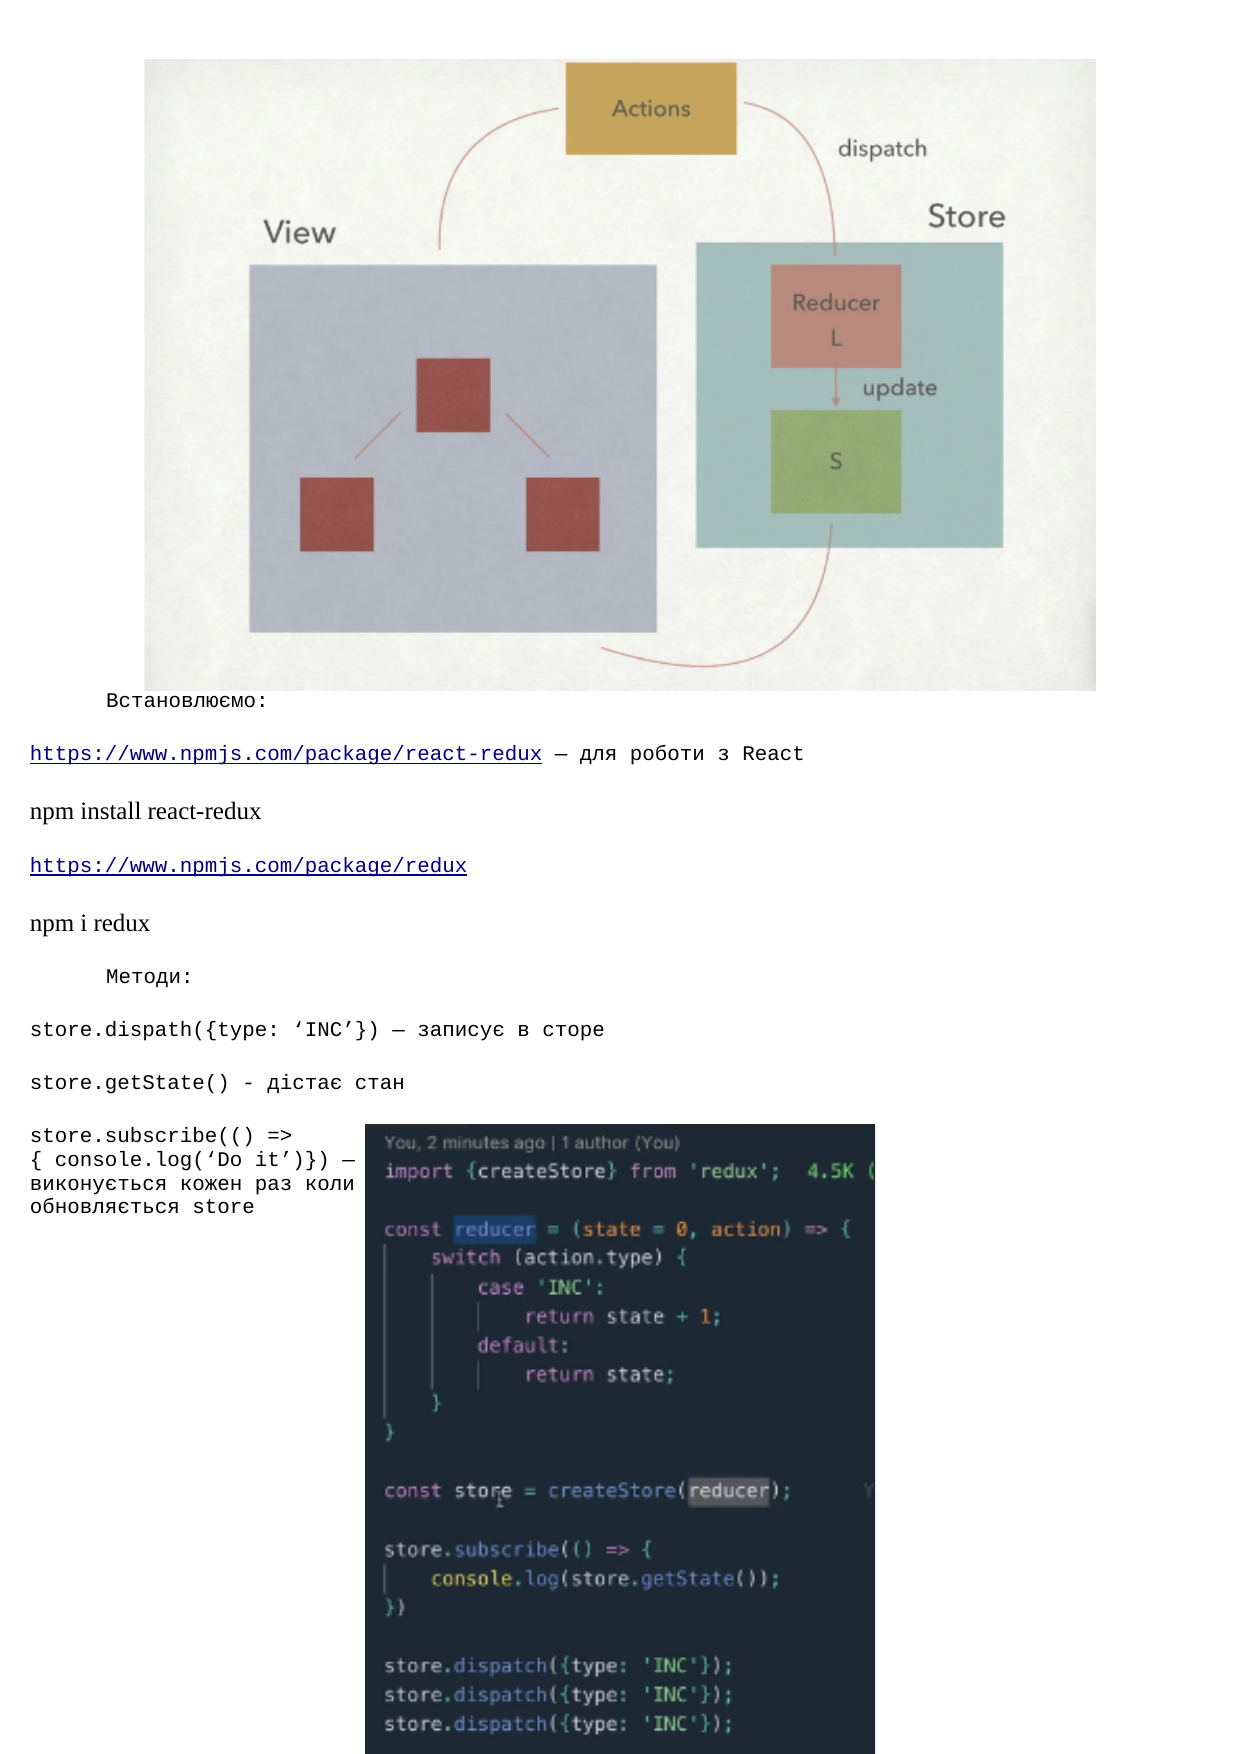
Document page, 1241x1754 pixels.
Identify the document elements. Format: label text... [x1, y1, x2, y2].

text Встановлюємо: [29, 83, 1211, 714]
text https://www.npmjs.com/package/redux [29, 855, 1211, 878]
picture [365, 1124, 876, 1754]
text store.getState() - дістає стан [29, 1072, 1211, 1096]
text npm i redux [29, 908, 1211, 937]
text store.dispath({type: ‘INC’}) — записує в сторе [29, 1019, 1211, 1043]
text npm install react-redux [29, 796, 1211, 825]
text [876, 1125, 1211, 1220]
picture [144, 59, 1096, 691]
text https://www.npmjs.com/package/react-redux — для роботи з React [29, 743, 1211, 767]
text Методи: [29, 966, 1211, 990]
text store.subscribe(() => { console.log(‘Do it’)}) — виконується кожен раз коли обновляється store [29, 1125, 365, 1220]
